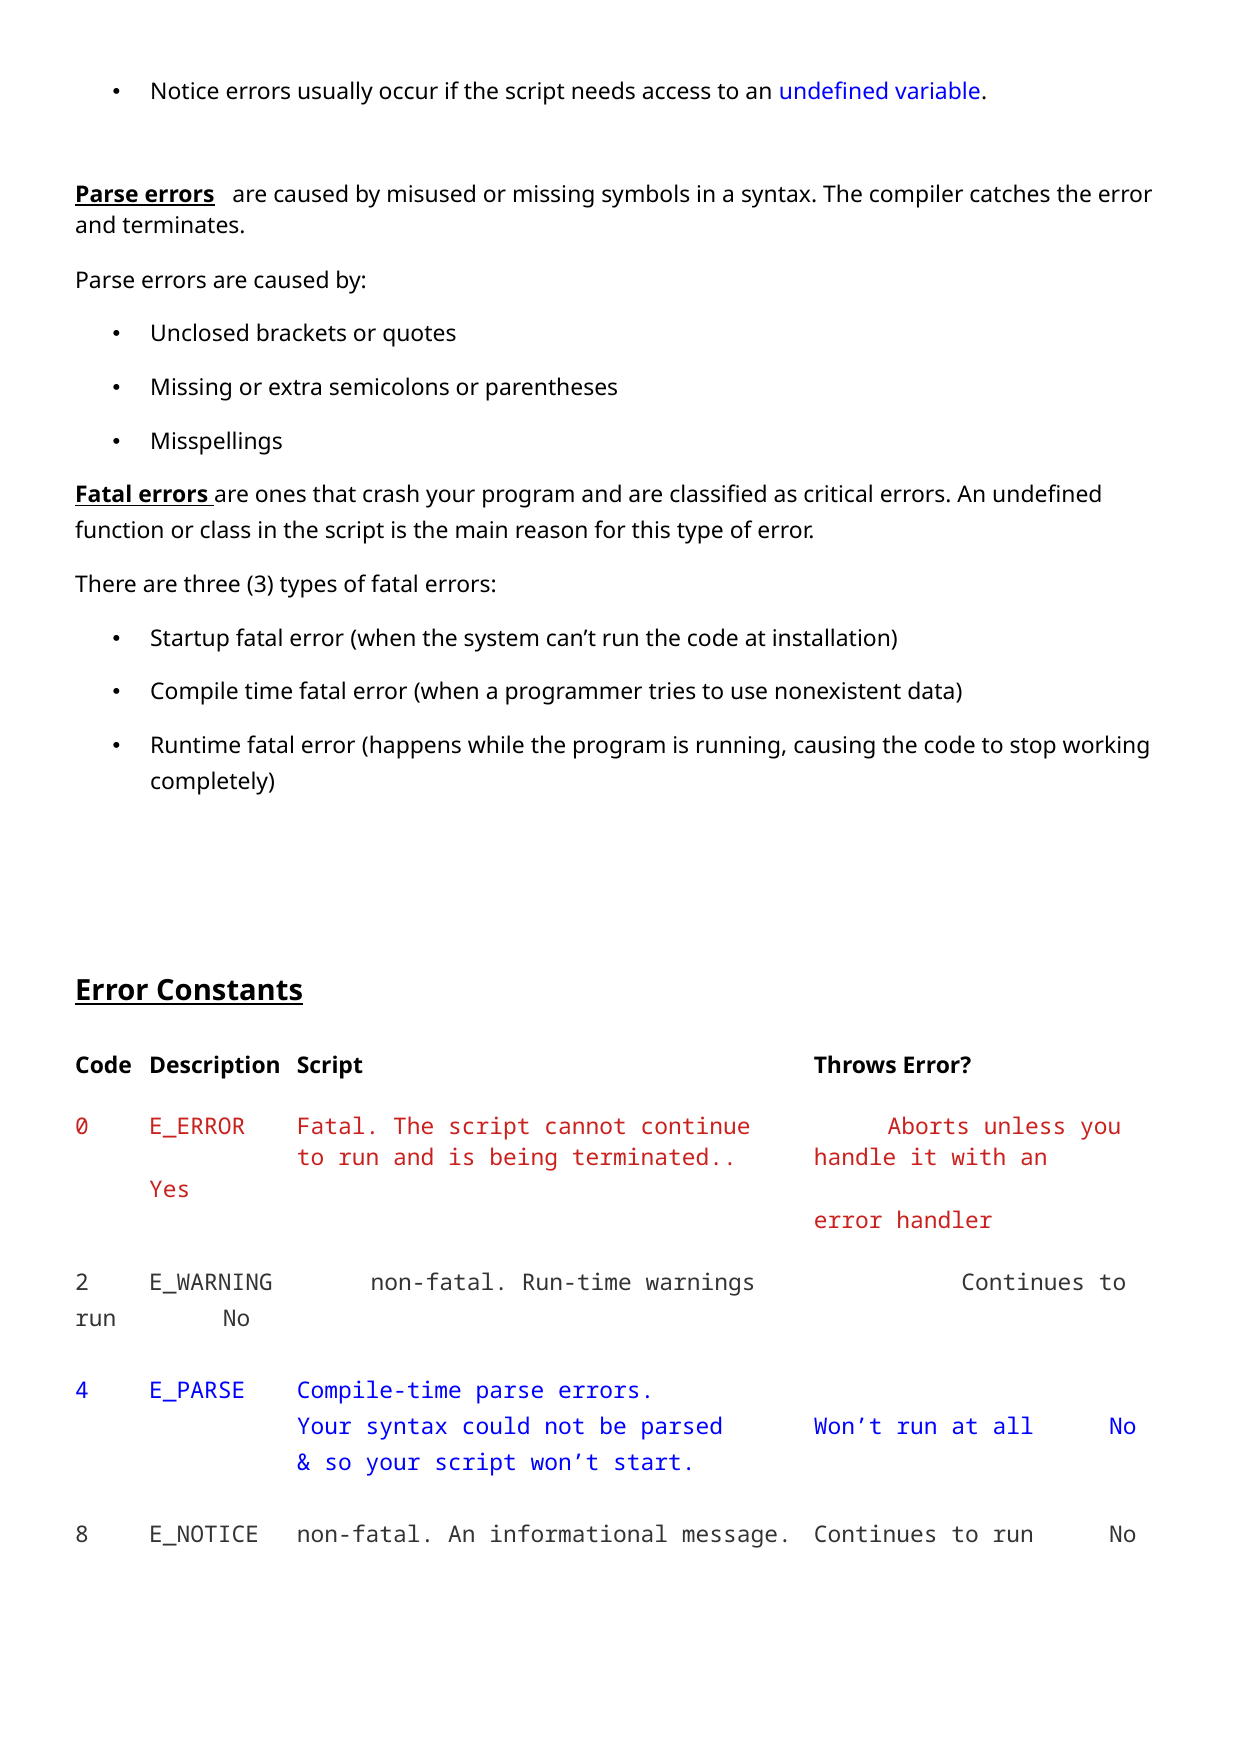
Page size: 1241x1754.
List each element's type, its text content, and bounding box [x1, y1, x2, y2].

list Runtime fatal error (happens while the program is running, causing the code to stop working completely) [112, 729, 1166, 796]
text 8 E_NOTICE non-fatal. An informational message. Continues to run No [75, 1518, 1166, 1549]
text Fatal errors are ones that crash your program and are classified as critical errors. An undefined function or class in the script is the main reason for this type of error. [75, 478, 1166, 546]
text Parse errors are caused by misused or missing symbols in a syntax. The compiler catches the error and terminates. [75, 178, 1166, 240]
text 2 E_WARNING non-fatal. Run-time warnings Continues to run No [75, 1266, 1166, 1333]
list Missing or extra semicolons or parentheses [112, 371, 1166, 402]
text Your syntax could not be parsed Won’t run at all No [75, 1410, 1166, 1441]
list Startup fatal error (when the system can’t run the code at installation) [112, 622, 1166, 653]
text Parse errors are caused by: [75, 264, 1166, 295]
text There are three (3) types of fatal errors: [75, 568, 1166, 599]
text 0 E_ERROR Fatal. The script cannot continue Aborts unless you [75, 1110, 1166, 1141]
list Notice errors usually occur if the script needs access to an undefined variable. [112, 75, 1166, 106]
list Unclosed brackets or quotes [112, 317, 1166, 349]
list Compile time fatal error (when a programmer tries to use nonexistent data) [112, 675, 1166, 706]
text & so your script won’t start. [75, 1446, 1166, 1477]
text to run and is being terminated.. handle it with an Yes [75, 1141, 1166, 1204]
text Code Description Script Throws Error? [75, 1049, 1166, 1081]
text 4 E_PARSE Compile-time parse errors. [75, 1374, 1166, 1405]
text Error Constants [75, 969, 1166, 1009]
text error handler [75, 1204, 1166, 1235]
list Misspellings [112, 425, 1166, 456]
